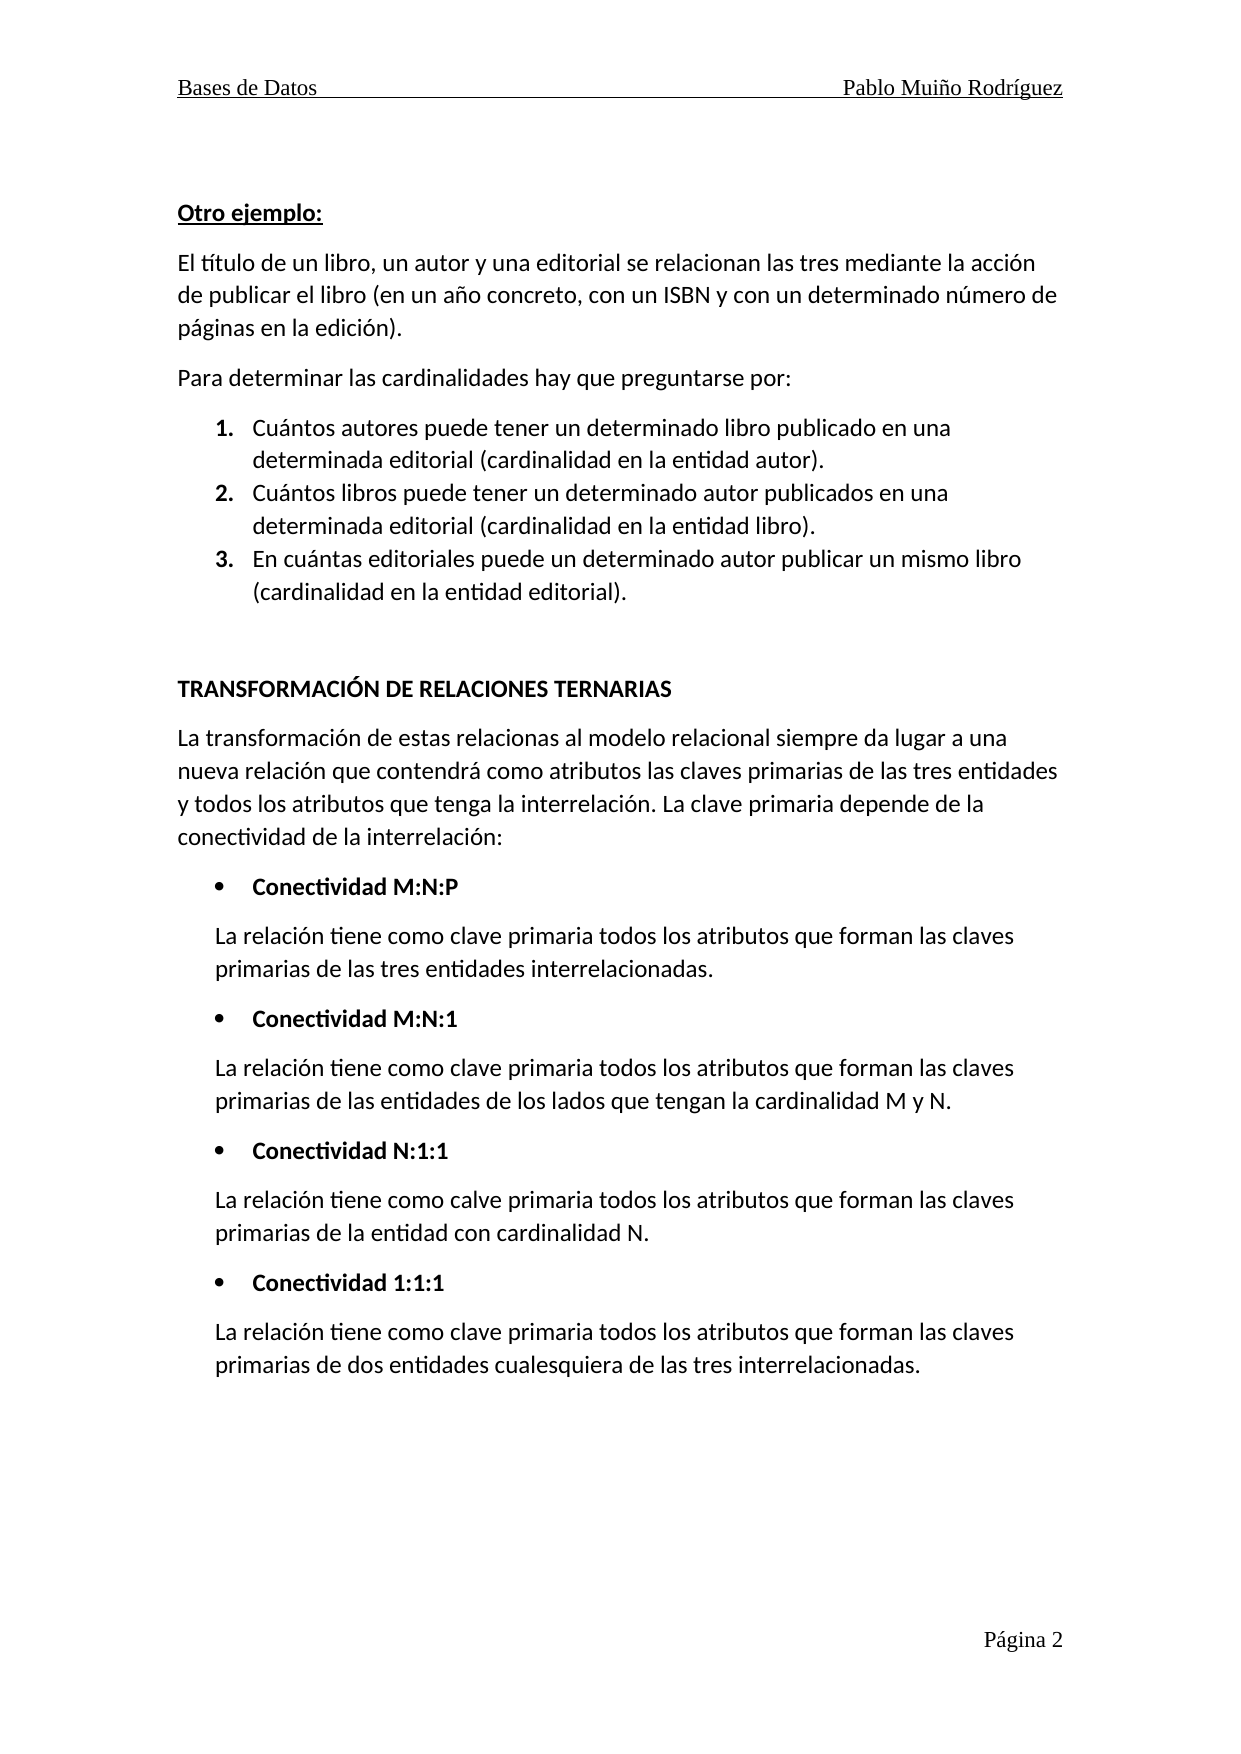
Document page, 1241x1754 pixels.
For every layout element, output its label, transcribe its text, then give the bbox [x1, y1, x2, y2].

list Cuántos libros puede tener un determinado autor publicados en una determinada editorial (cardinalidad en la entidad libro). [215, 428, 1063, 491]
text El título de un libro, un autor y una editorial se relacionan las tres mediante la acción de publicar el libro (en un año concreto, con un ISBN y con un determinado número de páginas en la edición). [177, 197, 1063, 293]
text Otro ejemplo: [177, 148, 1063, 178]
list Conectividad M:N:P [215, 821, 1063, 852]
text TRANSFORMACIÓN DE RELACIONES TERNARIAS [177, 623, 1063, 654]
list En cuántas editoriales puede un determinado autor publicar un mismo libro (cardinalidad en la entidad editorial). [215, 494, 1063, 557]
text La relación tiene como calve primaria todos los atributos que forman las claves primarias de la entidad con cardinalidad N. [215, 1135, 1063, 1198]
text La relación tiene como clave primaria todos los atributos que forman las claves primarias de dos entidades cualesquiera de las tres interrelacionadas. [215, 1267, 1063, 1330]
text La relación tiene como clave primaria todos los atributos que forman las claves primarias de las tres entidades interrelacionadas. [215, 871, 1063, 934]
text La transformación de estas relacionas al modelo relacional siempre da lugar a una nueva relación que contendrá como atributos las claves primarias de las tres entidades y todos los atributos que tenga la interrelación. La clave primaria depende de la conectividad de la interrelación: [177, 673, 1063, 802]
list Conectividad M:N:1 [215, 953, 1063, 984]
list Conectividad 1:1:1 [215, 1217, 1063, 1248]
list Cuántos autores puede tener un determinado libro publicado en una determinada editorial (cardinalidad en la entidad autor). [215, 362, 1063, 426]
text Para determinar las cardinalidades hay que preguntarse por: [177, 313, 1063, 343]
list Conectividad N:1:1 [215, 1085, 1063, 1116]
text La relación tiene como clave primaria todos los atributos que forman las claves primarias de las entidades de los lados que tengan la cardinalidad M y N. [215, 1003, 1063, 1066]
